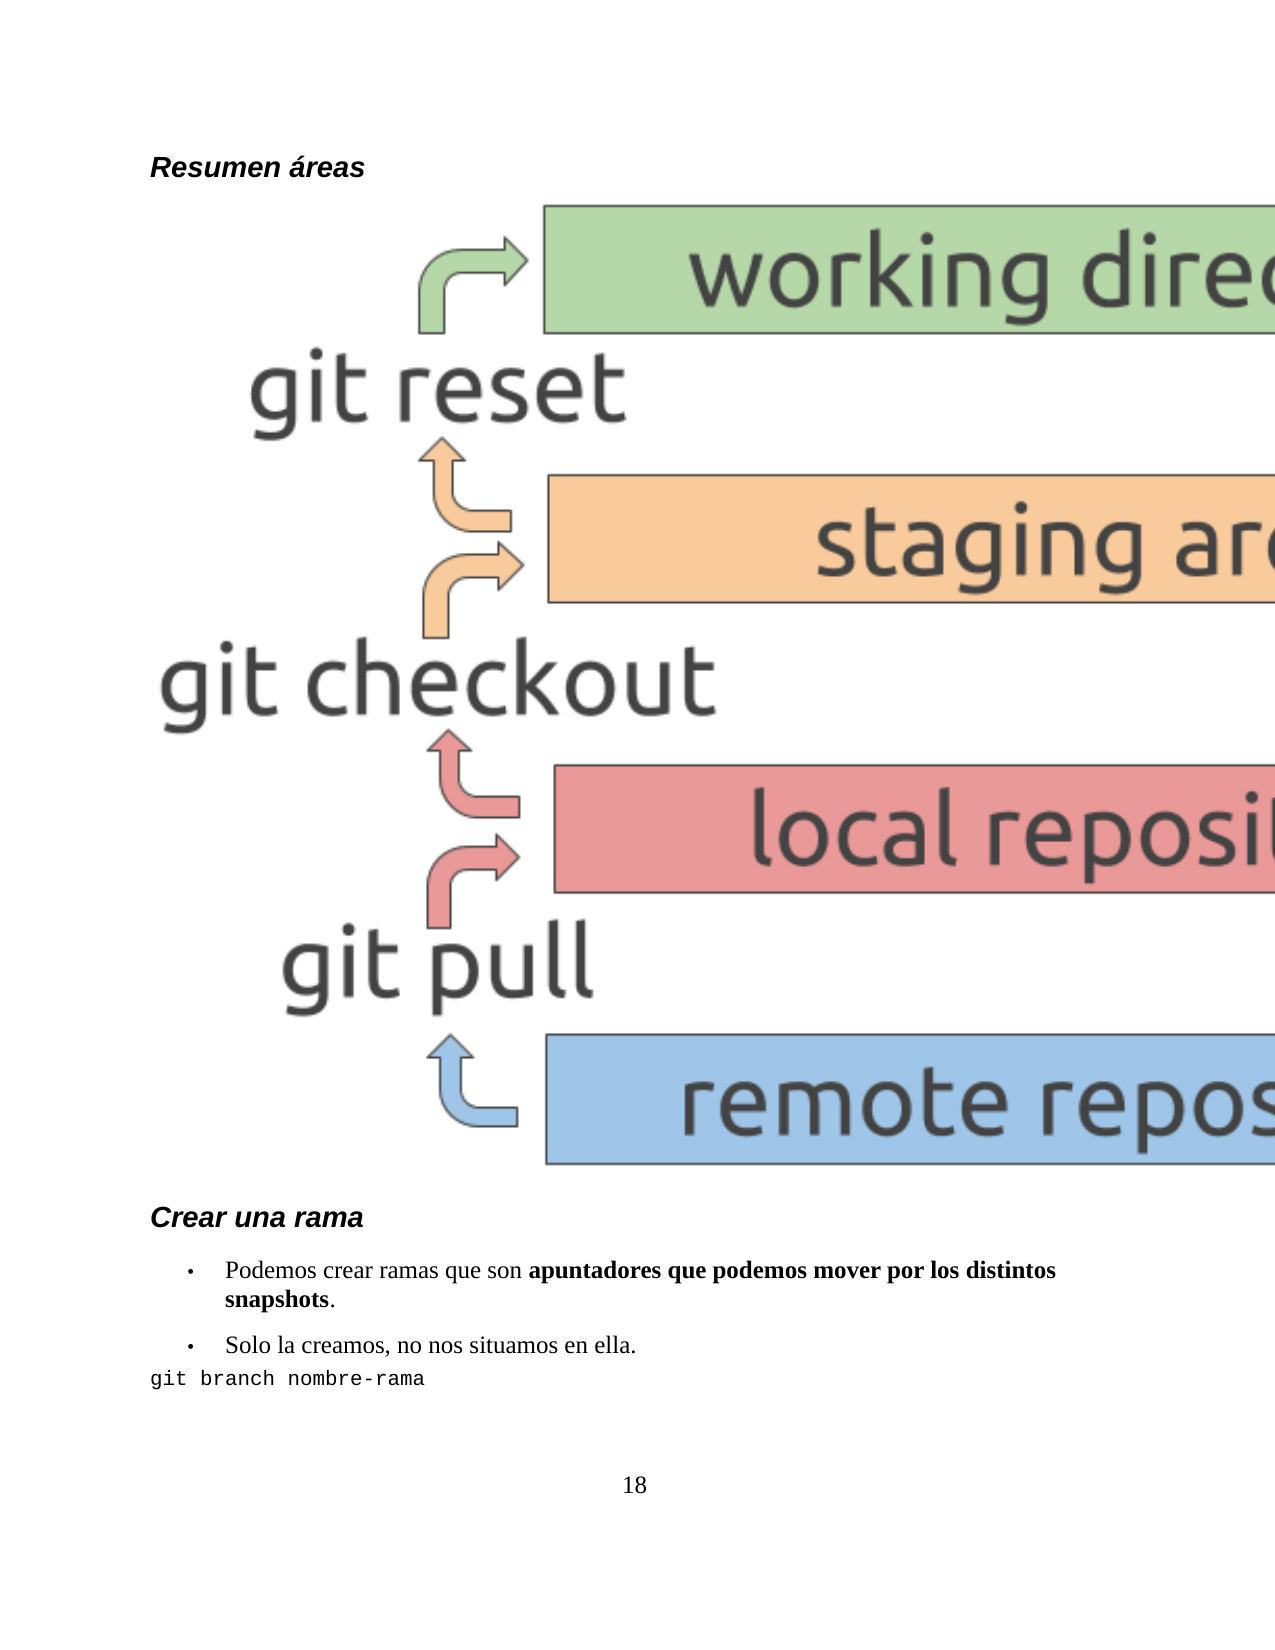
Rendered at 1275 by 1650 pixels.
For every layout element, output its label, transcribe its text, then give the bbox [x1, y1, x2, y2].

picture [150, 196, 1275, 1176]
list Podemos crear ramas que son apuntadores que podemos mover por los distintos snapshots. [187, 1255, 1125, 1313]
subtitle Resumen áreas [150, 150, 1125, 183]
text git branch nombre-rama [150, 1368, 1125, 1392]
subtitle Crear una rama [150, 1200, 1125, 1234]
list Solo la creamos, no nos situamos en ella. [187, 1331, 1125, 1359]
